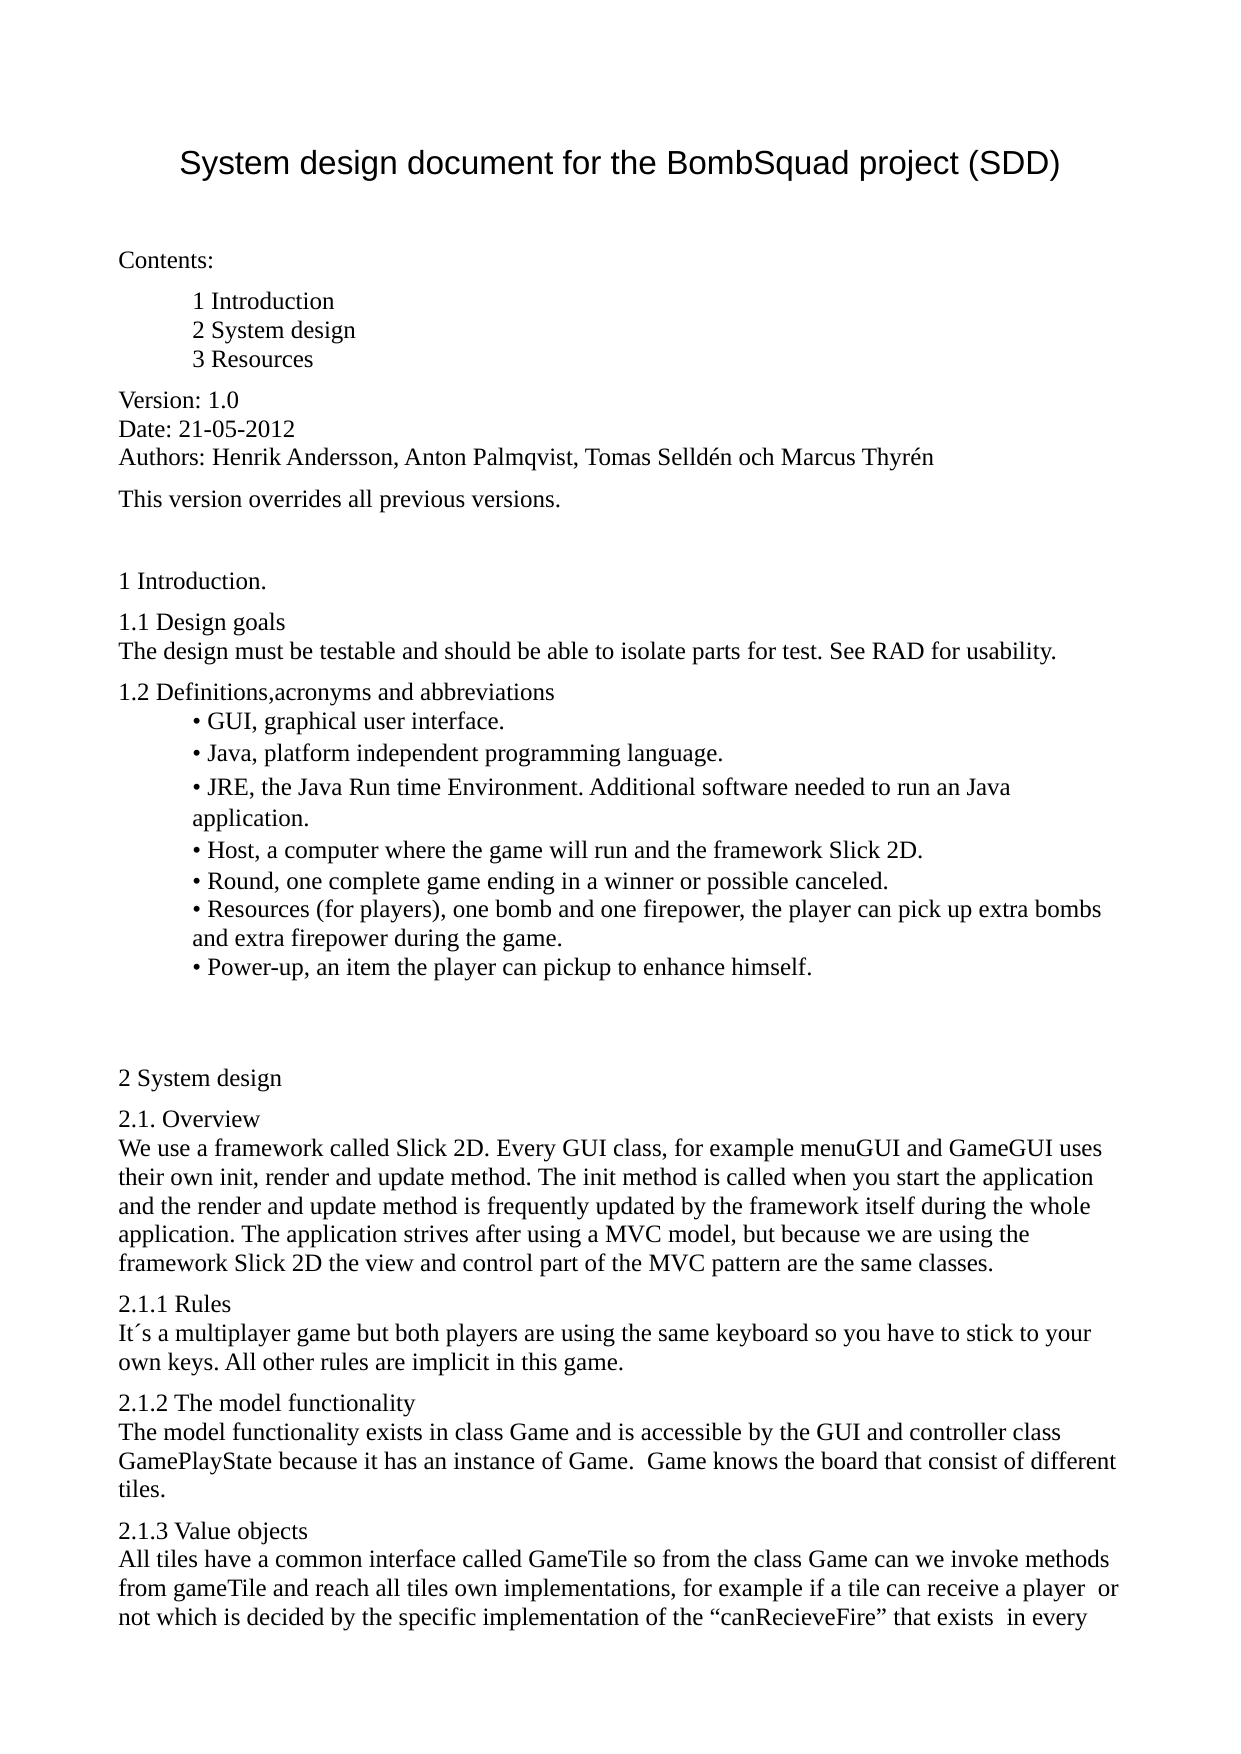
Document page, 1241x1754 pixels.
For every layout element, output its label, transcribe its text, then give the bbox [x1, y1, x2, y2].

text 2.1.1 Rules It´s a multiplayer game but both players are using the same keyboard so you have to stick to your own keys. All other rules are implicit in this game. [118, 1289, 1122, 1376]
text 1.2 Definitions,acronyms and abbreviations • GUI, graphical user interface. • Java, platform independent programming language. • JRE, the Java Run time Environment. Additional software needed to run an Java application. • Host, a computer where the game will run and the framework Slick 2D. • Round, one complete game ending in a winner or possible canceled. • Resources (for players), one bomb and one firepower, the player can pick up extra bombs and extra firepower during the game. • Power-up, an item the player can pickup to enhance himself. [118, 677, 1122, 1009]
text 2.1.2 The model functionality The model functionality exists in class Game and is accessible by the GUI and controller class GamePlayState because it has an instance of Game. Game knows the board that consist of different tiles. [118, 1388, 1122, 1503]
text 2.1. Overview We use a framework called Slick 2D. Every GUI class, for example menuGUI and GameGUI uses their own init, render and update method. The init method is called when you start the application and the render and update method is frequently updated by the framework itself during the whole application. The application strives after using a MVC model, but because we are using the framework Slick 2D the view and control part of the MVC pattern are the same classes. [118, 1104, 1122, 1277]
text 1.1 Design goals The design must be testable and should be able to isolate parts for test. See RAD for usability. [118, 607, 1122, 665]
text 1 Introduction. [118, 566, 1122, 595]
text 2.1.3 Value objects All tiles have a common interface called GameTile so from the class Game can we invoke methods from gameTile and reach all tiles own implementations, for example if a tile can receive a player or not which is decided by the specific implementation of the “canRecieveFire” that exists in every [118, 1516, 1122, 1631]
subtitle System design document for the BombSquad project (SDD) [118, 143, 1122, 182]
text Version: 1.0 Date: 21-05-2012 Authors: Henrik Andersson, Anton Palmqvist, Tomas Selldén och Marcus Thyrén [118, 385, 1122, 471]
text This version overrides all previous versions. [118, 484, 1122, 512]
text Contents: [118, 245, 1122, 274]
text 2 System design [118, 1063, 1122, 1092]
text 1 Introduction 2 System design 3 Resources [118, 286, 1122, 372]
